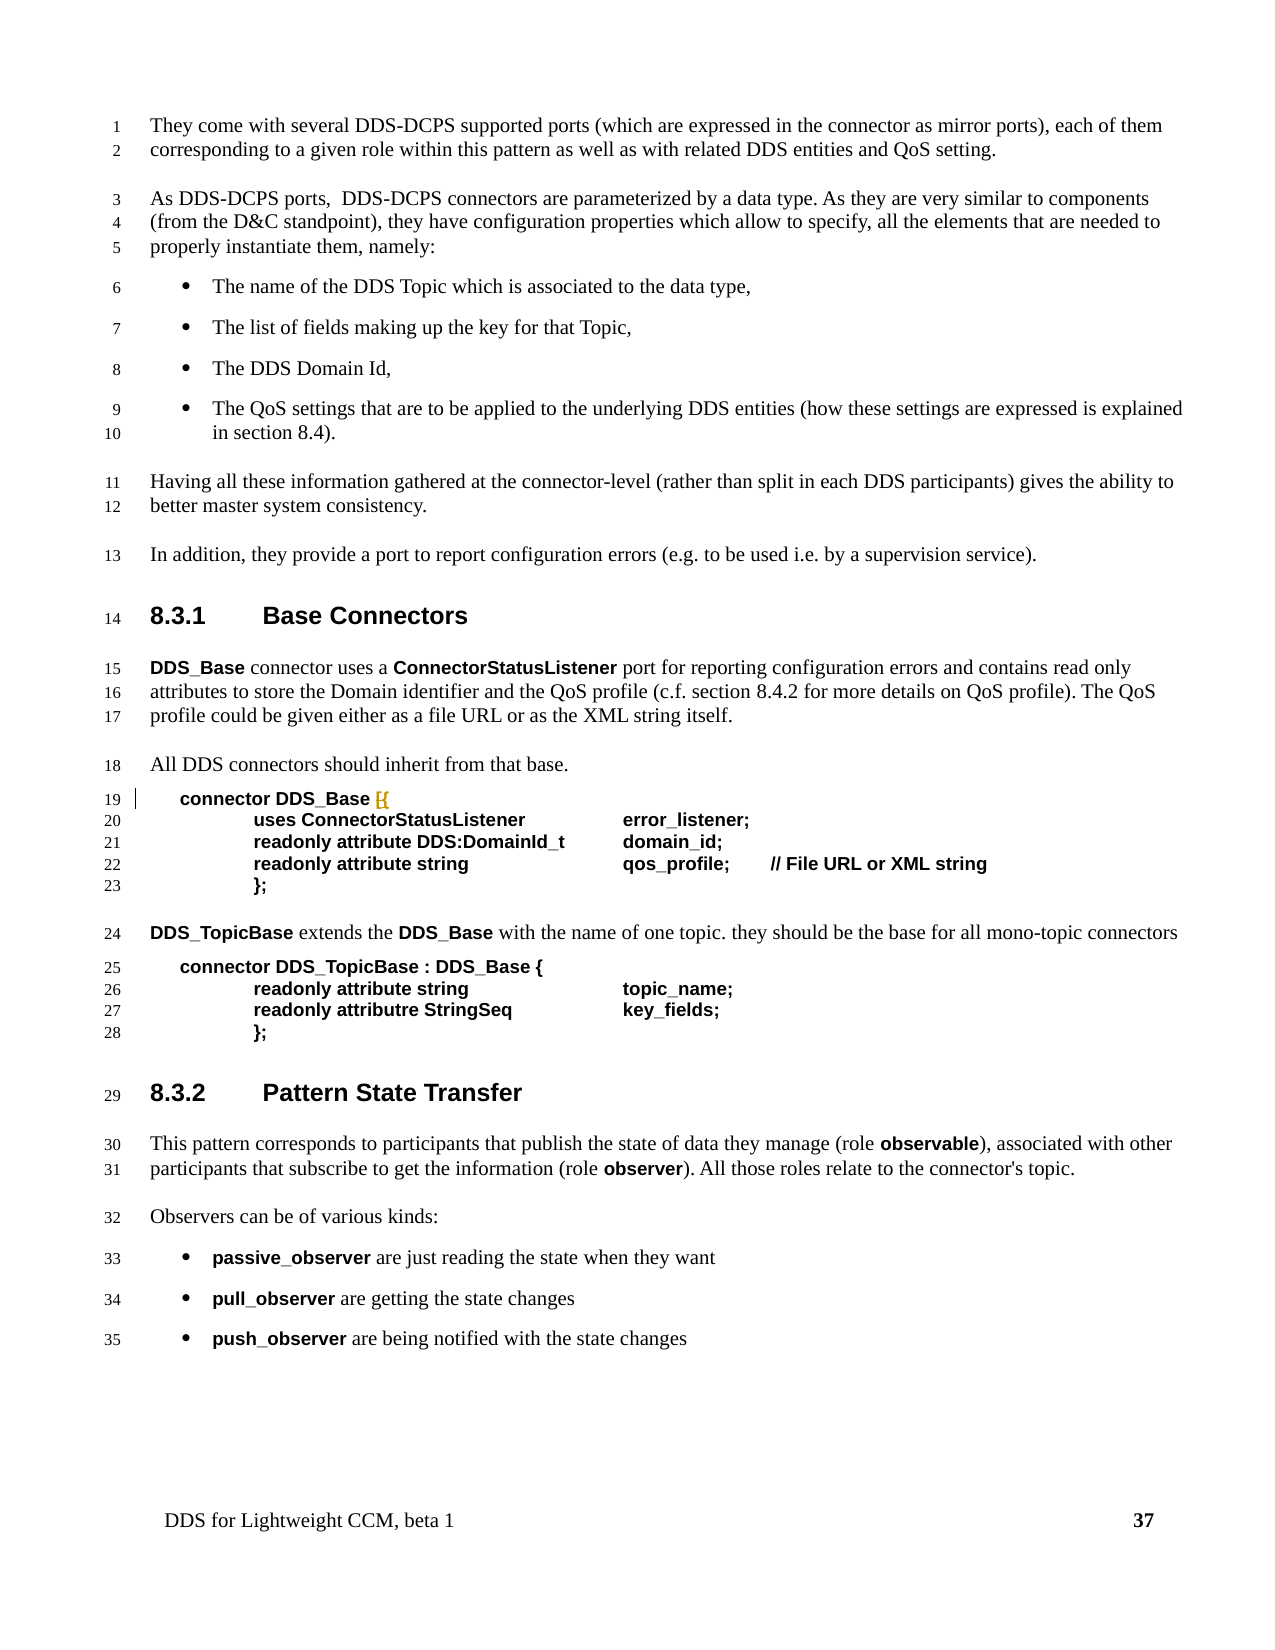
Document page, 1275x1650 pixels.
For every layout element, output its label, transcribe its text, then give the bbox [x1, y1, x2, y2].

text DDS_Base connector uses a ConnectorStatusListener port for reporting configuration errors and contains read only attributes to store the Domain identifier and the QoS profile (c.f. section 8.4.2 for more details on QoS profile). The QoS profile could be given either as a file URL or as the XML string itself. [150, 655, 1200, 727]
text connector DDS_Base { [179, 788, 1200, 809]
text connector DDS_TopicBase : DDS_Base { [179, 956, 1200, 978]
list The QoS settings that are to be applied to the underlying DDS entities (how these settings are expressed is explained in section 8.4). [182, 396, 1200, 444]
subtitle Base Connectors [150, 601, 1200, 630]
text readonly attributre StringSeq key_fields; [179, 999, 1200, 1021]
list The DDS Domain Id, [182, 355, 1200, 379]
text This pattern corresponds to participants that publish the state of data they manage (role observable), associated with other participants that subscribe to get the information (role observer). All those roles relate to the connector's topic. [150, 1131, 1200, 1179]
list The name of the DDS Topic which is associated to the data type, [182, 274, 1200, 298]
text readonly attribute DDS:DomainId_t domain_id; [179, 831, 1200, 852]
text uses ConnectorStatusListener error_listener; [179, 809, 1200, 831]
subtitle Pattern State Transfer [150, 1078, 1200, 1107]
text }; [179, 1021, 1200, 1042]
text Observers can be of various kinds: [150, 1204, 1200, 1228]
text All DDS connectors should inherit from that base. [150, 752, 1200, 776]
text In addition, they provide a port to report configuration errors (e.g. to be used i.e. by a supervision service). [150, 542, 1200, 566]
list passive_observer are just reading the state when they want [182, 1245, 1200, 1269]
text }; [179, 874, 1200, 896]
list push_observer are being notified with the state changes [182, 1326, 1200, 1350]
text readonly attribute string topic_name; [179, 978, 1200, 999]
text Having all these information gathered at the connector-level (rather than split in each DDS participants) gives the ability to better master system consistency. [150, 469, 1200, 517]
text readonly attribute string qos_profile; // File URL or XML string [179, 852, 1200, 874]
text They come with several DDS-DCPS supported ports (which are expressed in the connector as mirror ports), each of them corresponding to a given role within this pattern as well as with related DDS entities and QoS setting. [150, 112, 1200, 161]
text As DDS-DCPS ports, DDS-DCPS connectors are parameterized by a data type. As they are very similar to components (from the D&C standpoint), they have configuration properties which allow to specify, all the elements that are needed to properly instantiate them, namely: [150, 185, 1200, 258]
text DDS_TopicBase extends the DDS_Base with the name of one topic. they should be the base for all mono-topic connectors [150, 920, 1200, 944]
list pull_observer are getting the state changes [182, 1286, 1200, 1309]
list The list of fields making up the key for that Topic, [182, 315, 1200, 339]
